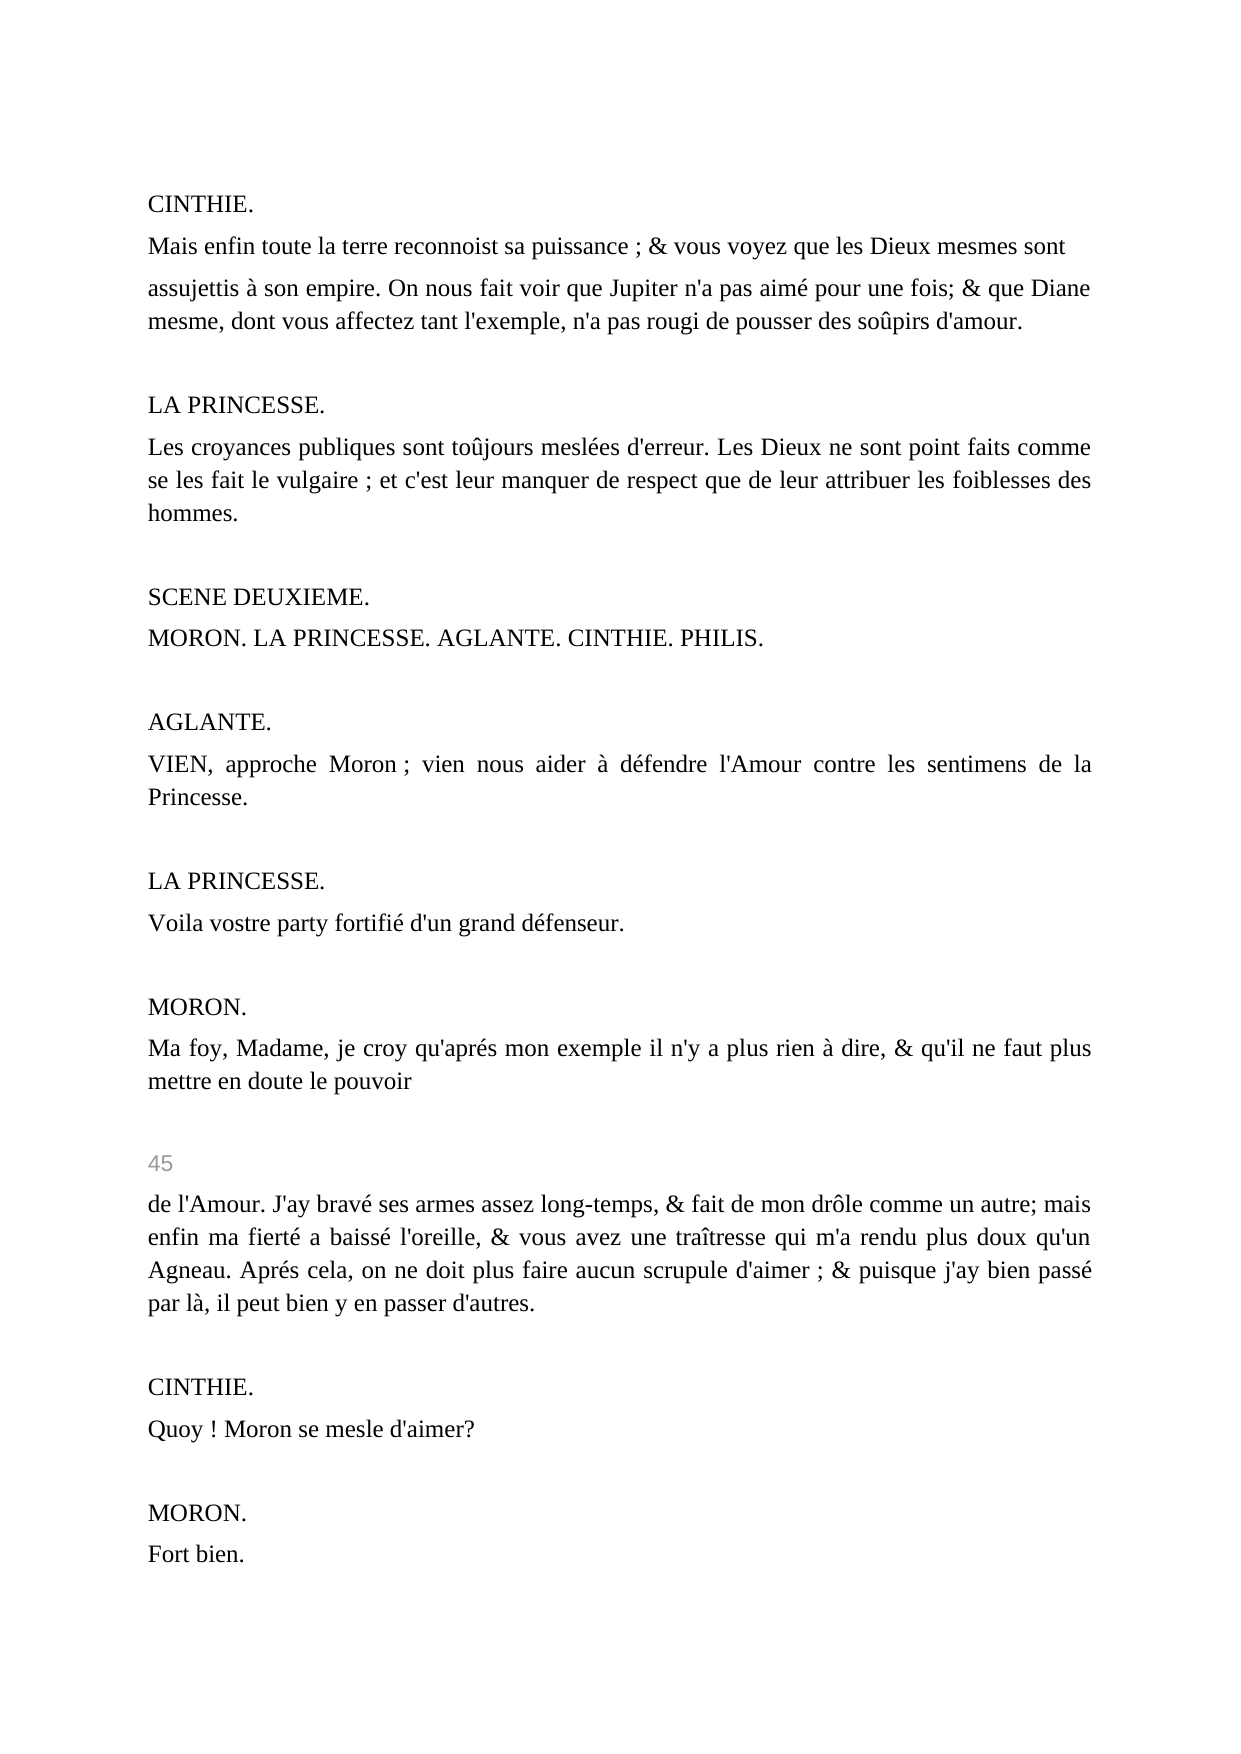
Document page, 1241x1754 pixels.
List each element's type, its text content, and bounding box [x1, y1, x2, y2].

text Quoy ! Moron se mesle d'aimer? [148, 1414, 1093, 1443]
text MORON. [148, 1498, 1093, 1526]
text CINTHIE. [148, 1372, 1093, 1401]
text de l'Amour. J'ay bravé ses armes assez long-temps, & fait de mon drôle comme un autre; mais enfin ma fierté a baissé l'oreille, & vous avez une traîtresse qui m'a rendu plus doux qu'un Agneau. Aprés cela, on ne doit plus faire aucun scrupule d'aimer ; & puisque j'ay bien passé par là, il peut bien y en passer d'autres. [148, 1189, 1093, 1317]
text VIEN, approche Moron ; vien nous aider à défendre l'Amour contre les sentimens de la Princesse. [148, 749, 1093, 811]
text Mais enfin toute la terre reconnoist sa puissance ; & vous voyez que les Dieux mesmes sont [148, 231, 1093, 260]
text AGLANTE. [148, 707, 1093, 736]
text Fort bien. [148, 1539, 1093, 1568]
text assujettis à son empire. On nous fait voir que Jupiter n'a pas aimé pour une fois; & que Diane mesme, dont vous affectez tant l'exemple, n'a pas rougi de pousser des soûpirs d'amour. [148, 273, 1093, 335]
text Les croyances publiques sont toûjours meslées d'erreur. Les Dieux ne sont point faits comme se les fait le vulgaire ; et c'est leur manquer de respect que de leur attribuer les foiblesses des hommes. [148, 432, 1093, 527]
text CINTHIE. [148, 189, 1093, 218]
text SCENE DEUXIEME. [148, 582, 1093, 610]
text MORON. [148, 992, 1093, 1020]
text Ma foy, Madame, je croy qu'aprés mon exemple il n'y a plus rien à dire, & qu'il ne faut plus mettre en doute le pouvoir [148, 1033, 1093, 1095]
text MORON. LA PRINCESSE. AGLANTE. CINTHIE. PHILIS. [148, 623, 1093, 652]
text Voila vostre party fortifié d'un grand défenseur. [148, 908, 1093, 937]
text 45 [173, 1150, 1093, 1177]
text LA PRINCESSE. [148, 866, 1093, 895]
text LA PRINCESSE. [148, 390, 1093, 419]
